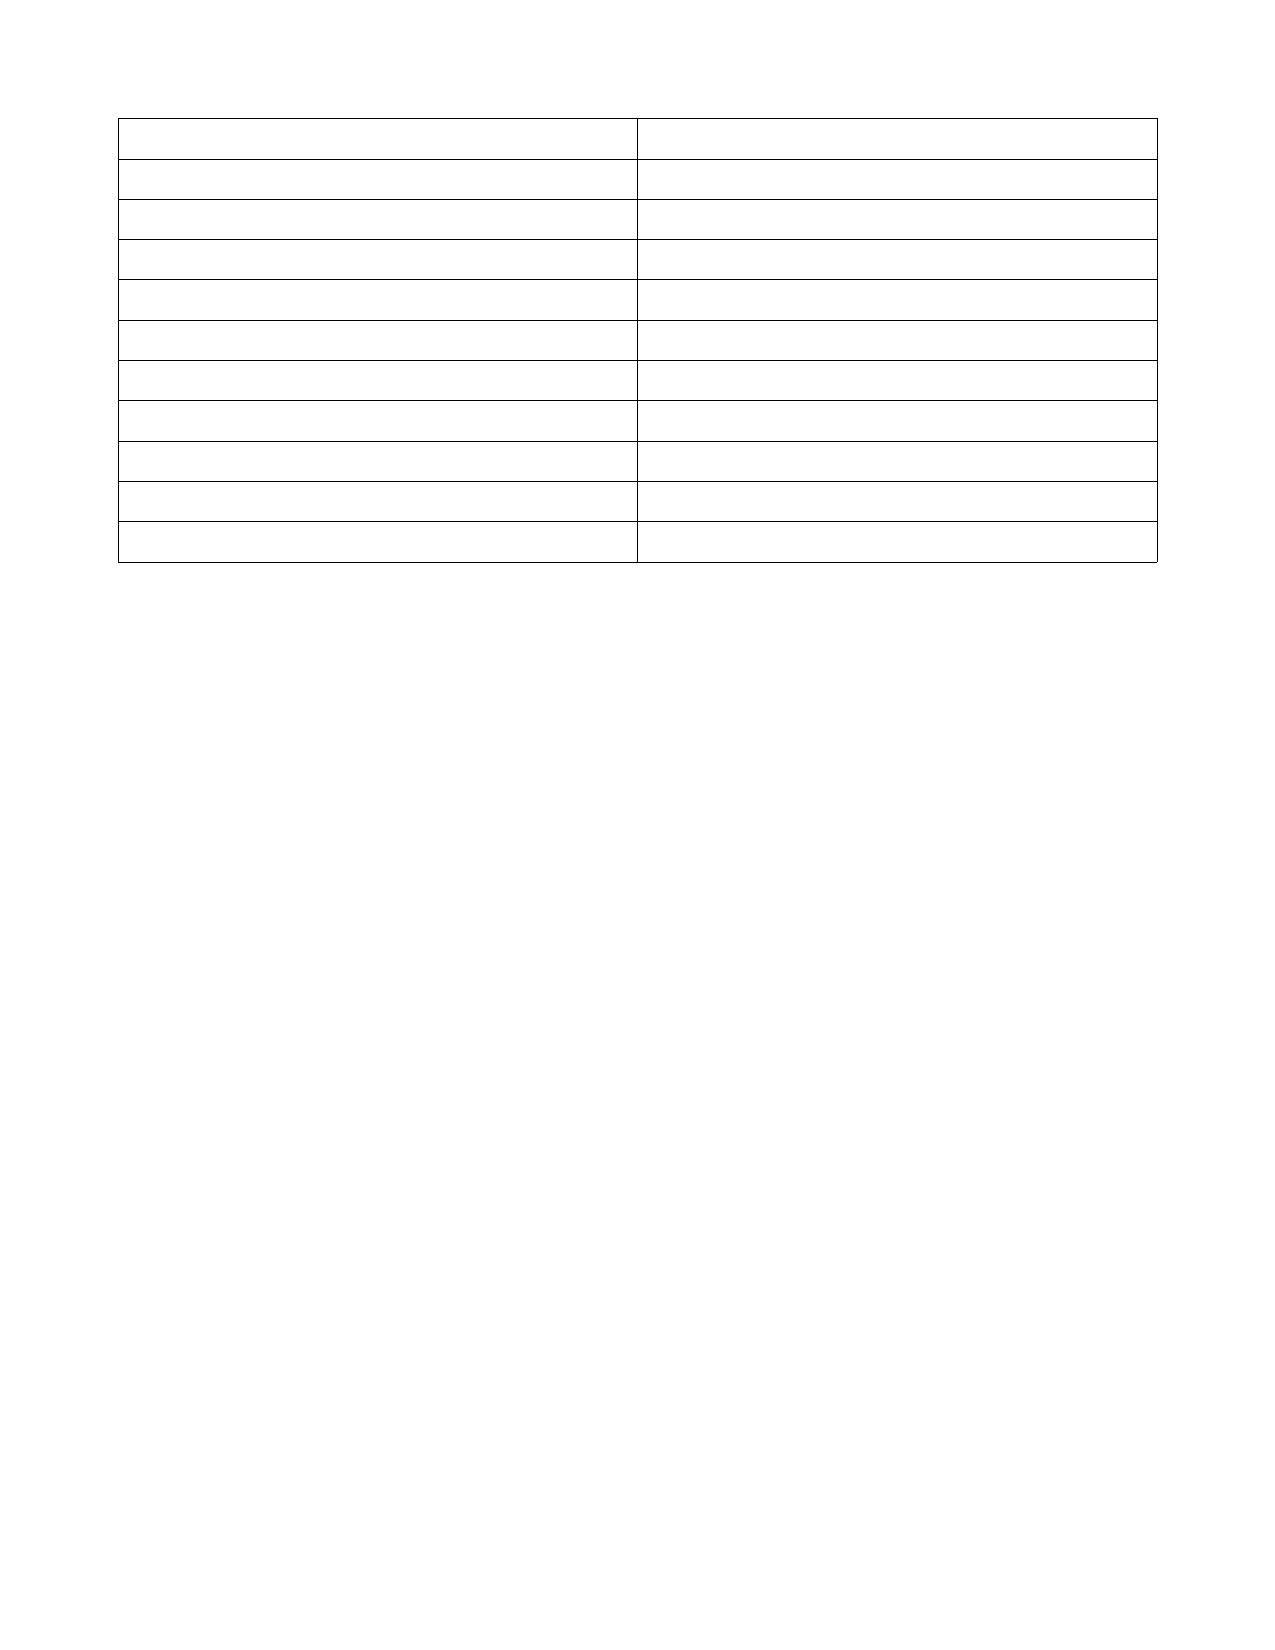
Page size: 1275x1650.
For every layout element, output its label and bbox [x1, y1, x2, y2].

table_cell [119, 280, 637, 320]
table_cell [119, 361, 637, 400]
table_cell [119, 442, 637, 481]
table_cell [638, 119, 1157, 158]
table_cell [638, 401, 1157, 441]
table_cell [119, 482, 637, 521]
table_cell [638, 200, 1157, 239]
table_cell [119, 522, 637, 562]
table_cell [638, 482, 1157, 521]
table_cell [119, 321, 637, 360]
table_cell [638, 522, 1157, 562]
table_cell [638, 160, 1157, 199]
table_cell [638, 361, 1157, 400]
table_cell [638, 280, 1157, 320]
table_cell [638, 240, 1157, 279]
table_cell [119, 200, 637, 239]
table_cell [119, 240, 637, 279]
table_cell [119, 119, 637, 158]
table_cell [119, 401, 637, 441]
table_cell [638, 442, 1157, 481]
table_cell [638, 321, 1157, 360]
table_cell [119, 160, 637, 199]
